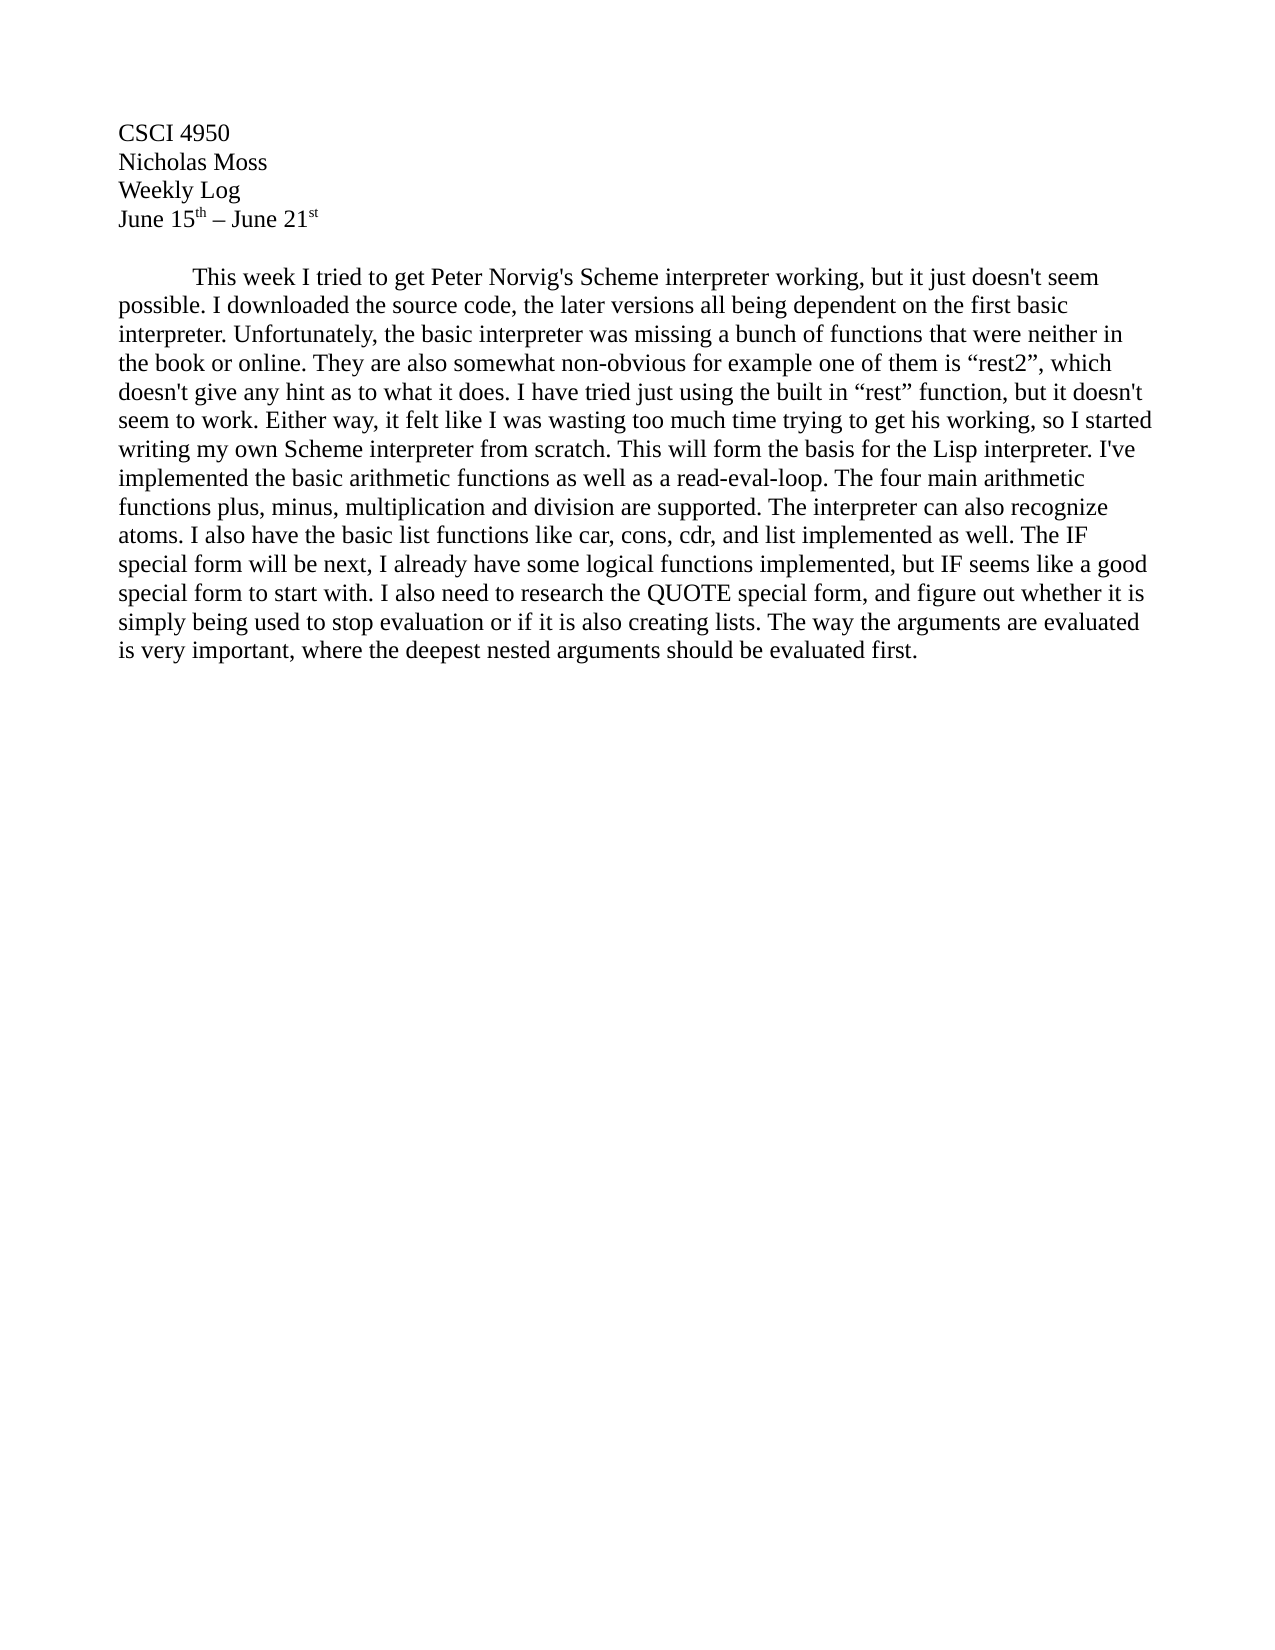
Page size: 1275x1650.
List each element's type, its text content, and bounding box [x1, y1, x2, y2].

text Weekly Log [118, 176, 1157, 204]
text June 15th – June 21st [118, 204, 1157, 233]
text This week I tried to get Peter Norvig's Scheme interpreter working, but it just doesn't seem possible. I downloaded the source code, the later versions all being dependent on the first basic interpreter. Unfortunately, the basic interpreter was missing a bunch of functions that were neither in the book or online. They are also somewhat non-obvious for example one of them is “rest2”, which doesn't give any hint as to what it does. I have tried just using the built in “rest” function, but it doesn't seem to work. Either way, it felt like I was wasting too much time trying to get his working, so I started writing my own Scheme interpreter from scratch. This will form the basis for the Lisp interpreter. I've implemented the basic arithmetic functions as well as a read-eval-loop. The four main arithmetic functions plus, minus, multiplication and division are supported. The interpreter can also recognize atoms. I also have the basic list functions like car, cons, cdr, and list implemented as well. The IF special form will be next, I already have some logical functions implemented, but IF seems like a good special form to start with. I also need to research the QUOTE special form, and figure out whether it is simply being used to stop evaluation or if it is also creating lists. The way the arguments are evaluated is very important, where the deepest nested arguments should be evaluated first. [118, 262, 1157, 664]
text Nicholas Moss [118, 147, 1157, 176]
text CSCI 4950 [118, 118, 1157, 147]
